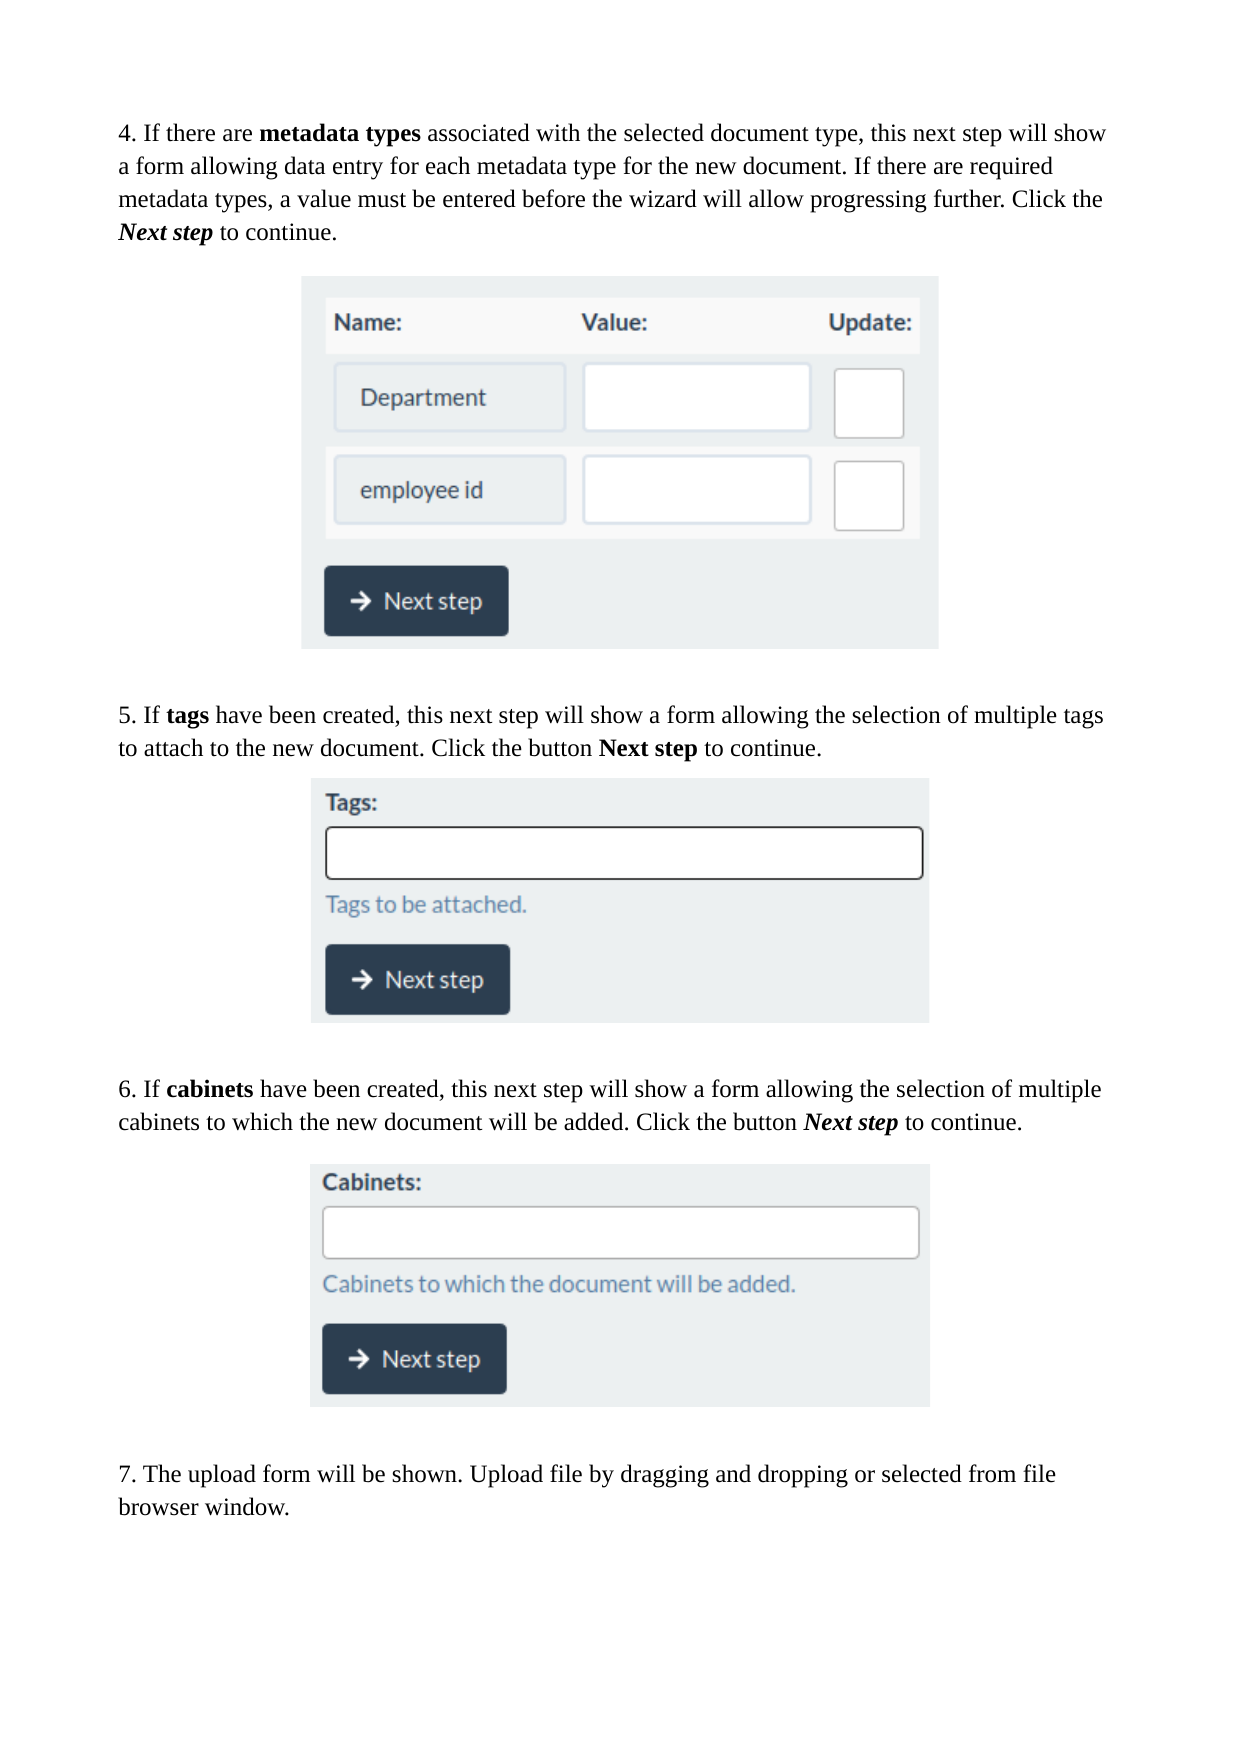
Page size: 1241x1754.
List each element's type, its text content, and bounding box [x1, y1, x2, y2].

picture [310, 1164, 931, 1407]
text 4. If there are metadata types associated with the selected document type, this next step will show a form allowing data entry for each metadata type for the new document. If there are required metadata types, a value must be entered before the wizard will allow progressing further. Click the Next step to continue. [118, 118, 1122, 246]
text 5. If tags have been created, this next step will show a form allowing the selection of multiple tags to attach to the new document. Click the button Next step to continue. [118, 700, 1122, 762]
picture [310, 778, 930, 1023]
text 7. The upload form will be shown. Upload file by dragging and dropping or selected from file browser window. [118, 1459, 1122, 1521]
picture [301, 276, 939, 649]
text 6. If cabinets have been created, this next step will show a form allowing the selection of multiple cabinets to which the new document will be added. Click the button Next step to continue. [118, 1074, 1122, 1136]
